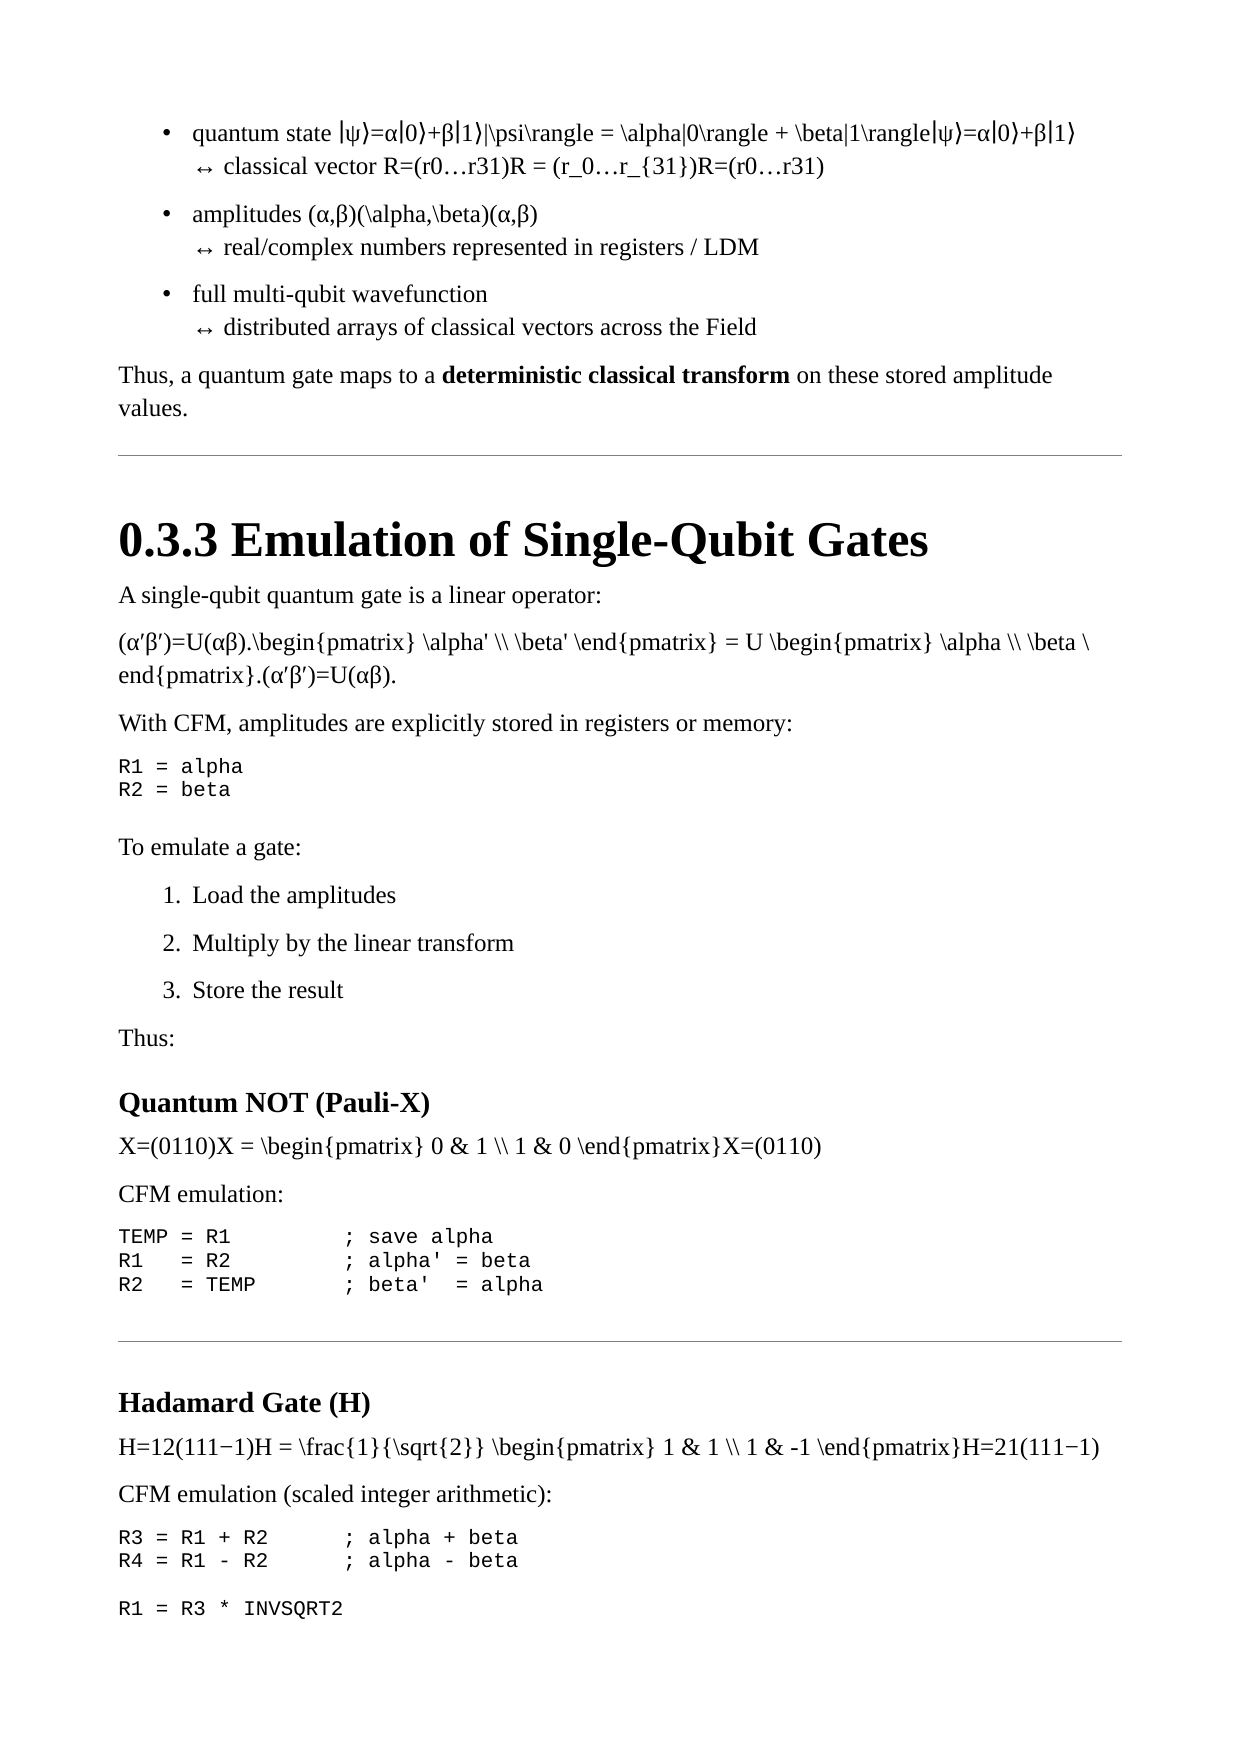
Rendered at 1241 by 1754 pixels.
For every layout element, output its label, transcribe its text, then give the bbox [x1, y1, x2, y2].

text R1 = R3 * INVSQRT2 [118, 1598, 1122, 1621]
text Thus: [118, 1023, 1122, 1052]
text Thus, a quantum gate maps to a deterministic classical transform on these stored amplitude values. [118, 360, 1122, 422]
text R1 = alpha [118, 756, 1122, 779]
text X=(0110)X = \begin{pmatrix} 0 & 1 \\ 1 & 0 \end{pmatrix}X=(01​10​) [118, 1131, 1122, 1160]
list amplitudes (α,β)(\alpha,\beta)(α,β) ↔ real/complex numbers represented in registers / LDM [162, 199, 1122, 261]
text R1 = R2 ; alpha' = beta [118, 1250, 1122, 1274]
text To emulate a gate: [118, 832, 1122, 861]
list Load the amplitudes [162, 880, 1122, 909]
text With CFM, amplitudes are explicitly stored in registers or memory: [118, 708, 1122, 737]
text A single-qubit quantum gate is a linear operator: [118, 580, 1122, 609]
text R4 = R1 - R2 ; alpha - beta [118, 1551, 1122, 1574]
text (α′β′)=U(αβ).\begin{pmatrix} \alpha' \\ \beta' \end{pmatrix} = U \begin{pmatrix} \alpha \\ \beta \end{pmatrix}.(α′β′​)=U(αβ​). [118, 627, 1122, 689]
list full multi-qubit wavefunction ↔ distributed arrays of classical vectors across the Field [162, 279, 1122, 341]
text CFM emulation: [118, 1179, 1122, 1207]
text R2 = TEMP ; beta' = alpha [118, 1274, 1122, 1297]
text R3 = R1 + R2 ; alpha + beta [118, 1527, 1122, 1551]
subtitle 0.3.3 Emulation of Single-Qubit Gates [118, 510, 1122, 567]
subtitle Hadamard Gate (H) [118, 1386, 1122, 1419]
text R2 = beta [118, 779, 1122, 803]
text H=12(111−1)H = \frac{1}{\sqrt{2}} \begin{pmatrix} 1 & 1 \\ 1 & -1 \end{pmatrix}H=2​1​(11​1−1​) [118, 1432, 1122, 1460]
list Multiply by the linear transform [162, 928, 1122, 956]
list quantum state ∣ψ⟩=α∣0⟩+β∣1⟩|\psi\rangle = \alpha|0\rangle + \beta|1\rangle∣ψ⟩=α∣0⟩+β∣1⟩ ↔ classical vector R=(r0…r31)R = (r_0…r_{31})R=(r0​…r31​) [162, 118, 1122, 180]
text CFM emulation (scaled integer arithmetic): [118, 1479, 1122, 1508]
text TEMP = R1 ; save alpha [118, 1226, 1122, 1250]
subtitle Quantum NOT (Pauli-X) [118, 1085, 1122, 1119]
list Store the result [162, 975, 1122, 1004]
